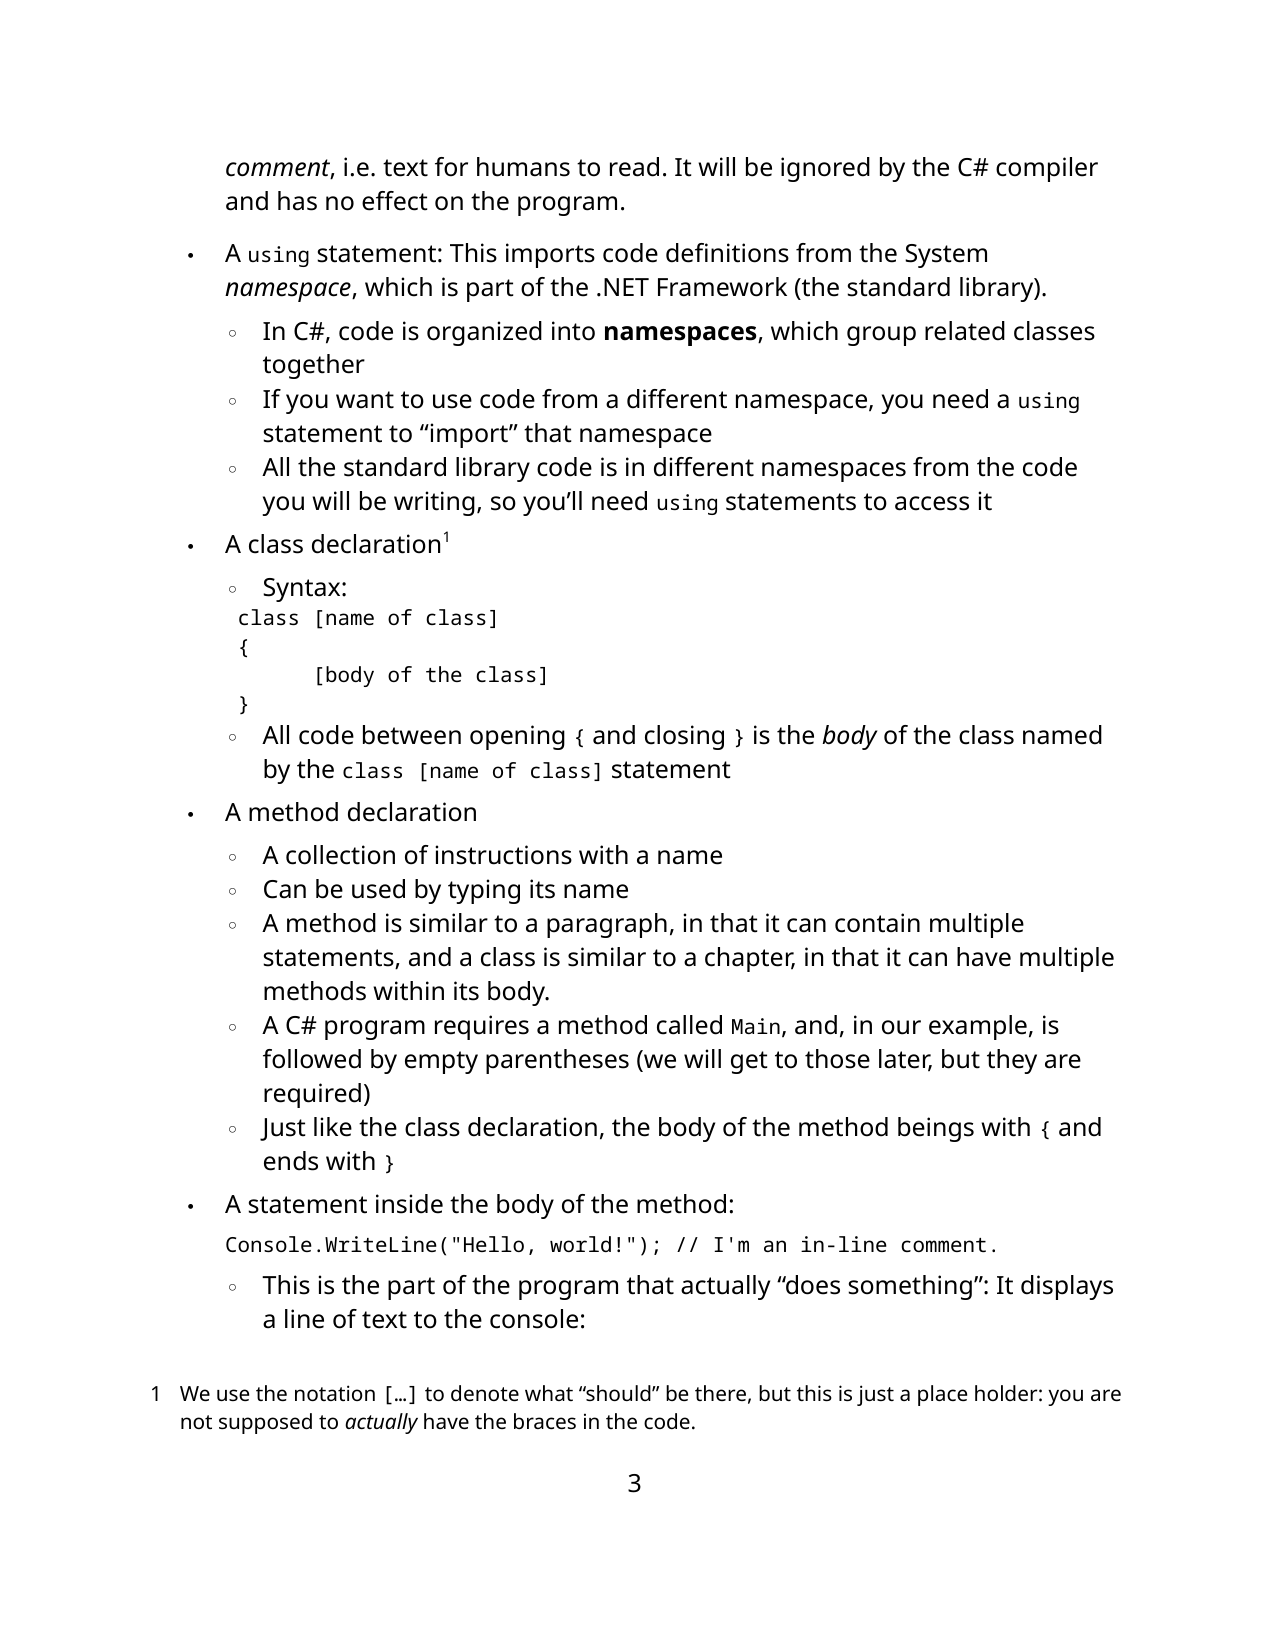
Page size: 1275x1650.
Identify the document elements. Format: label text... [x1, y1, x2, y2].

list Syntax: [225, 569, 1125, 603]
list We use the notation […] to denote what “should” be there, but this is just a place holder: you are not supposed to actually have the braces in the code. [150, 1379, 1125, 1436]
list A statement inside the body of the method: [187, 1187, 1125, 1221]
list A class declaration [187, 526, 1125, 561]
list This is the part of the program that actually “does something”: It displays a line of text to the console: [225, 1267, 1125, 1336]
list Can be used by typing its name [225, 871, 1125, 906]
list { [187, 632, 1125, 660]
list All code between opening { and closing } is the body of the class named by the class [name of class] statement [225, 717, 1125, 785]
list } [187, 689, 1125, 717]
list A method is similar to a paragraph, in that it can contain multiple statements, and a class is similar to a chapter, in that it can have multiple methods within its body. [225, 906, 1125, 1008]
list A using statement: This imports code definitions from the System namespace, which is part of the .NET Framework (the standard library). [187, 236, 1125, 304]
list comment, i.e. text for humans to read. It will be ignored by the C# compiler and has no effect on the program. [187, 150, 1125, 218]
list class [name of class] [187, 603, 1125, 632]
list [body of the class] [187, 660, 1125, 689]
list In C#, code is organized into namespaces, which group related classes together [225, 313, 1125, 381]
list A method declaration [187, 794, 1125, 828]
list A collection of instructions with a name [225, 837, 1125, 871]
list A C# program requires a method called Main, and, in our example, is followed by empty parentheses (we will get to those later, but they are required) [225, 1008, 1125, 1110]
list Just like the class declaration, the body of the method beings with { and ends with } [225, 1110, 1125, 1178]
list All the standard library code is in different namespaces from the code you will be writing, so you’ll need using statements to access it [225, 449, 1125, 517]
list Console.WriteLine("Hello, world!"); // I'm an in-line comment. [187, 1230, 1125, 1258]
list If you want to use code from a different namespace, you need a using statement to “import” that namespace [225, 381, 1125, 449]
